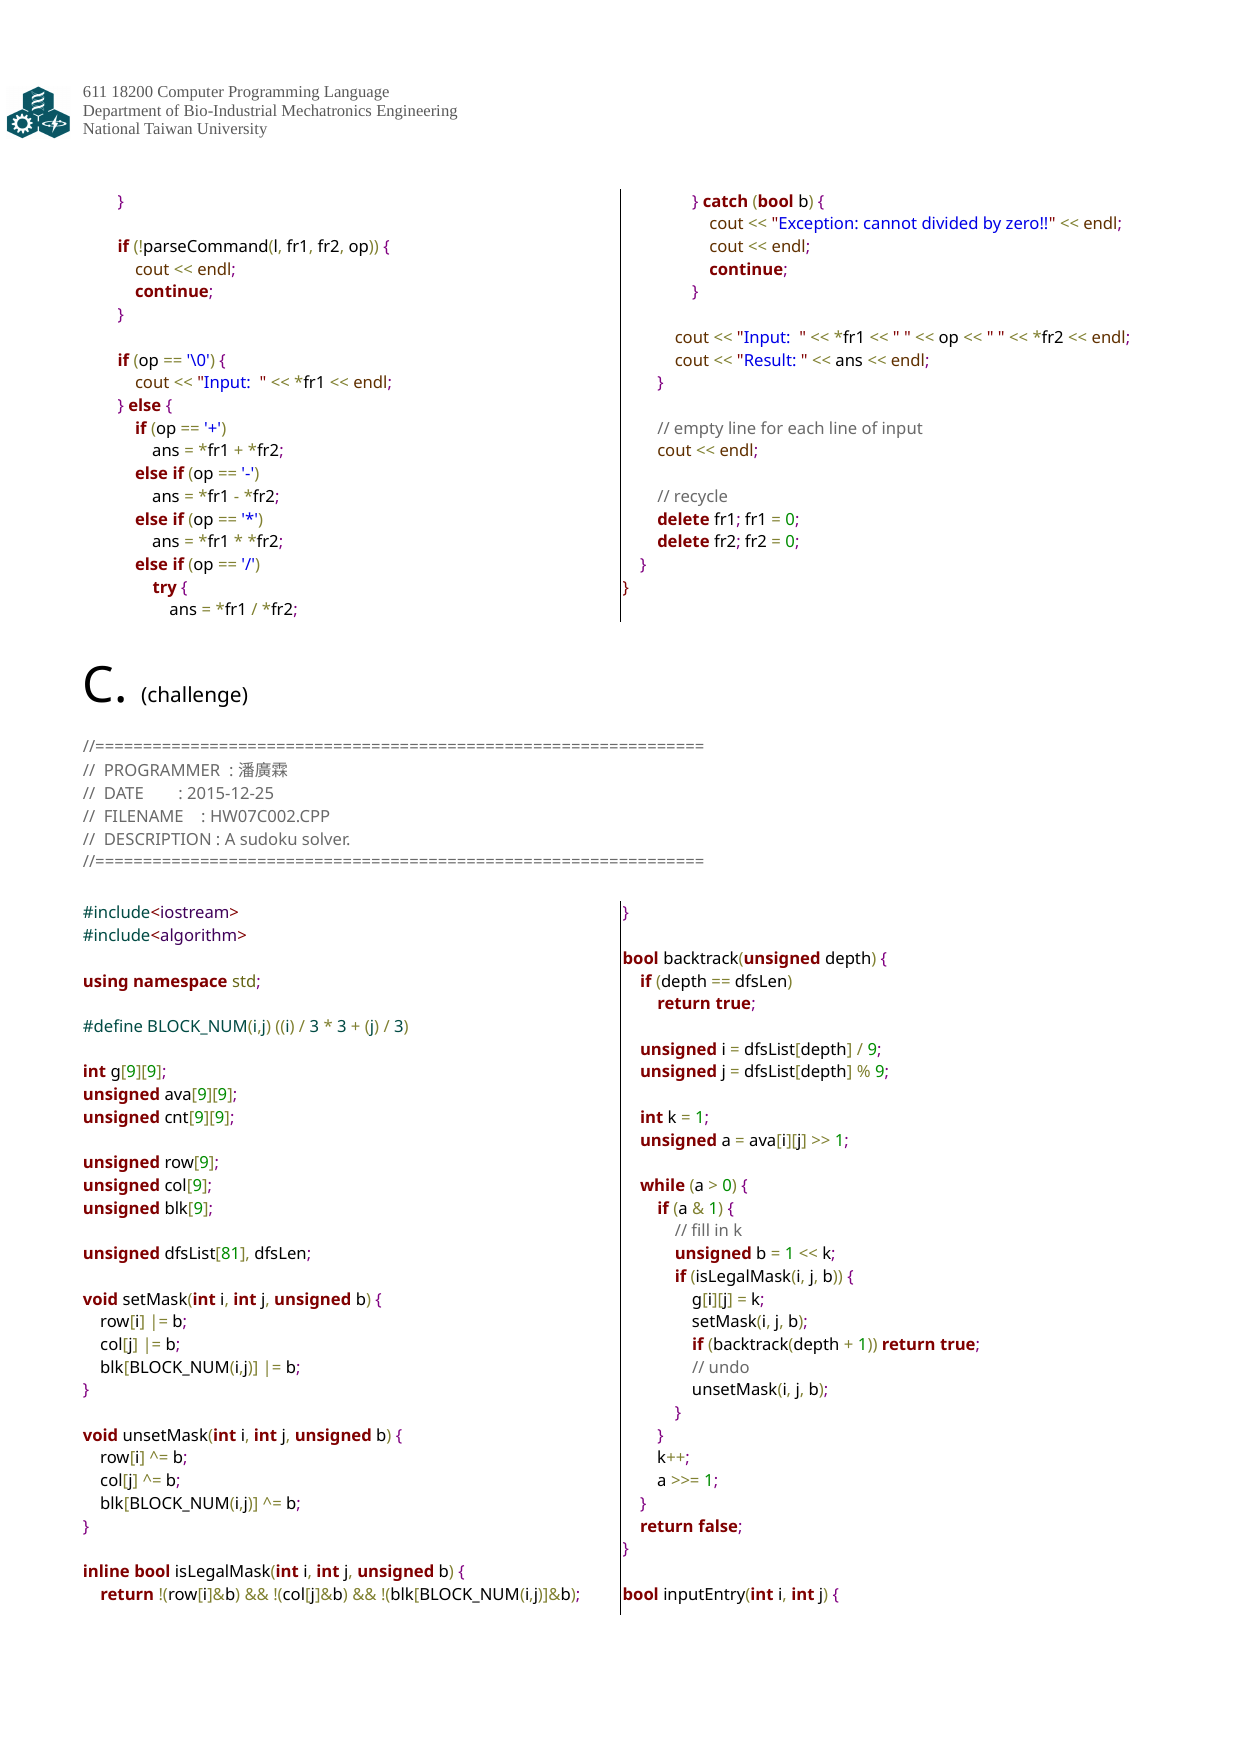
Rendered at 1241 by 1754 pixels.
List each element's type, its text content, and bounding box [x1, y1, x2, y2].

text if (depth == dfsLen) [622, 969, 1157, 992]
text ans = *fr1 - *fr2; [83, 484, 618, 507]
text bool backtrack(unsigned depth) { [622, 946, 1157, 969]
text row[i] |= b; [83, 1310, 618, 1332]
text a >>= 1; [622, 1469, 1157, 1491]
text unsetMask(i, j, b); [622, 1378, 1157, 1401]
text col[j] ^= b; [83, 1469, 618, 1491]
text cout << "Exception: cannot divided by zero!!" << endl; [622, 212, 1157, 235]
text blk[BLOCK_NUM(i,j)] |= b; [83, 1355, 618, 1378]
text ans = *fr1 / *fr2; [83, 598, 618, 621]
text return !(row[i]&b) && !(col[j]&b) && !(blk[BLOCK_NUM(i,j)]&b); [83, 1582, 618, 1605]
subtitle C. (challenge) [83, 646, 1157, 721]
text delete fr1; fr1 = 0; [622, 507, 1157, 530]
text } [622, 280, 1157, 303]
text if (op == '+') [83, 416, 618, 439]
text int g[9][9]; [83, 1060, 618, 1083]
text cout << "Input: " << *fr1 << endl; [83, 371, 618, 394]
text int k = 1; [622, 1105, 1157, 1128]
text unsigned j = dfsList[depth] % 9; [622, 1060, 1157, 1083]
text unsigned a = ava[i][j] >> 1; [622, 1128, 1157, 1151]
text } [622, 1537, 1157, 1559]
text // DESCRIPTION : A sudoku solver. [83, 827, 1157, 850]
text unsigned dfsList[81], dfsLen; [83, 1242, 618, 1264]
text unsigned blk[9]; [83, 1196, 618, 1219]
text cout << "Input: " << *fr1 << " " << op << " " << *fr2 << endl; [622, 326, 1157, 348]
text } [83, 189, 618, 212]
text setMask(i, j, b); [622, 1310, 1157, 1332]
text } [622, 553, 1157, 575]
text // PROGRAMMER : 潘廣霖 [83, 757, 1157, 782]
text try { [83, 575, 618, 598]
text } [622, 1401, 1157, 1423]
text k++; [622, 1446, 1157, 1469]
text unsigned col[9]; [83, 1173, 618, 1196]
text unsigned ava[9][9]; [83, 1083, 618, 1105]
text //================================================================ [83, 850, 1157, 873]
text ans = *fr1 + *fr2; [83, 439, 618, 462]
text continue; [83, 280, 618, 303]
text blk[BLOCK_NUM(i,j)] ^= b; [83, 1491, 618, 1514]
text } [622, 1423, 1157, 1446]
text cout << endl; [83, 257, 618, 280]
text delete fr2; fr2 = 0; [622, 530, 1157, 553]
text while (a > 0) { [622, 1173, 1157, 1196]
text unsigned row[9]; [83, 1151, 618, 1173]
text if (isLegalMask(i, j, b)) { [622, 1264, 1157, 1287]
text col[j] |= b; [83, 1332, 618, 1355]
text ans = *fr1 * *fr2; [83, 530, 618, 553]
text // empty line for each line of input [622, 416, 1157, 439]
text } [622, 575, 1157, 598]
text // fill in k [622, 1219, 1157, 1242]
text unsigned cnt[9][9]; [83, 1105, 618, 1128]
text // undo [622, 1355, 1157, 1378]
text } [83, 1514, 618, 1537]
text continue; [622, 257, 1157, 280]
text return true; [622, 992, 1157, 1014]
text row[i] ^= b; [83, 1446, 618, 1469]
text ﻿//================================================================ [83, 733, 1157, 757]
text g[i][j] = k; [622, 1287, 1157, 1310]
text if (!parseCommand(l, fr1, fr2, op)) { [83, 235, 618, 257]
text // FILENAME : HW07C002.CPP [83, 804, 1157, 827]
text else if (op == '/') [83, 553, 618, 575]
text } else { [83, 394, 618, 416]
text } [622, 371, 1157, 394]
text } [622, 1491, 1157, 1514]
text #include<algorithm> [83, 924, 618, 946]
text } catch (bool b) { [622, 189, 1157, 212]
text using namespace std; [83, 969, 618, 992]
text cout << "Result: " << ans << endl; [622, 348, 1157, 371]
text if (op == '\0') { [83, 348, 618, 371]
text cout << endl; [622, 439, 1157, 462]
text } [622, 901, 1157, 924]
text bool inputEntry(int i, int j) { [622, 1582, 1157, 1605]
text return false; [622, 1514, 1157, 1537]
text else if (op == '-') [83, 462, 618, 484]
text unsigned i = dfsList[depth] / 9; [622, 1037, 1157, 1060]
text cout << endl; [622, 235, 1157, 257]
text } [83, 1378, 618, 1401]
text inline bool isLegalMask(int i, int j, unsigned b) { [83, 1559, 618, 1582]
text // recycle [622, 484, 1157, 507]
text else if (op == '*') [83, 507, 618, 530]
text void unsetMask(int i, int j, unsigned b) { [83, 1423, 618, 1446]
text #include<iostream> [83, 901, 618, 924]
text unsigned b = 1 << k; [622, 1242, 1157, 1264]
text #define BLOCK_NUM(i,j) ((i) / 3 * 3 + (j) / 3) [83, 1014, 618, 1037]
text if (backtrack(depth + 1)) return true; [622, 1332, 1157, 1355]
text void setMask(int i, int j, unsigned b) { [83, 1287, 618, 1310]
text } [83, 303, 618, 326]
text if (a & 1) { [622, 1196, 1157, 1219]
text // DATE : 2015-12-25 [83, 782, 1157, 804]
